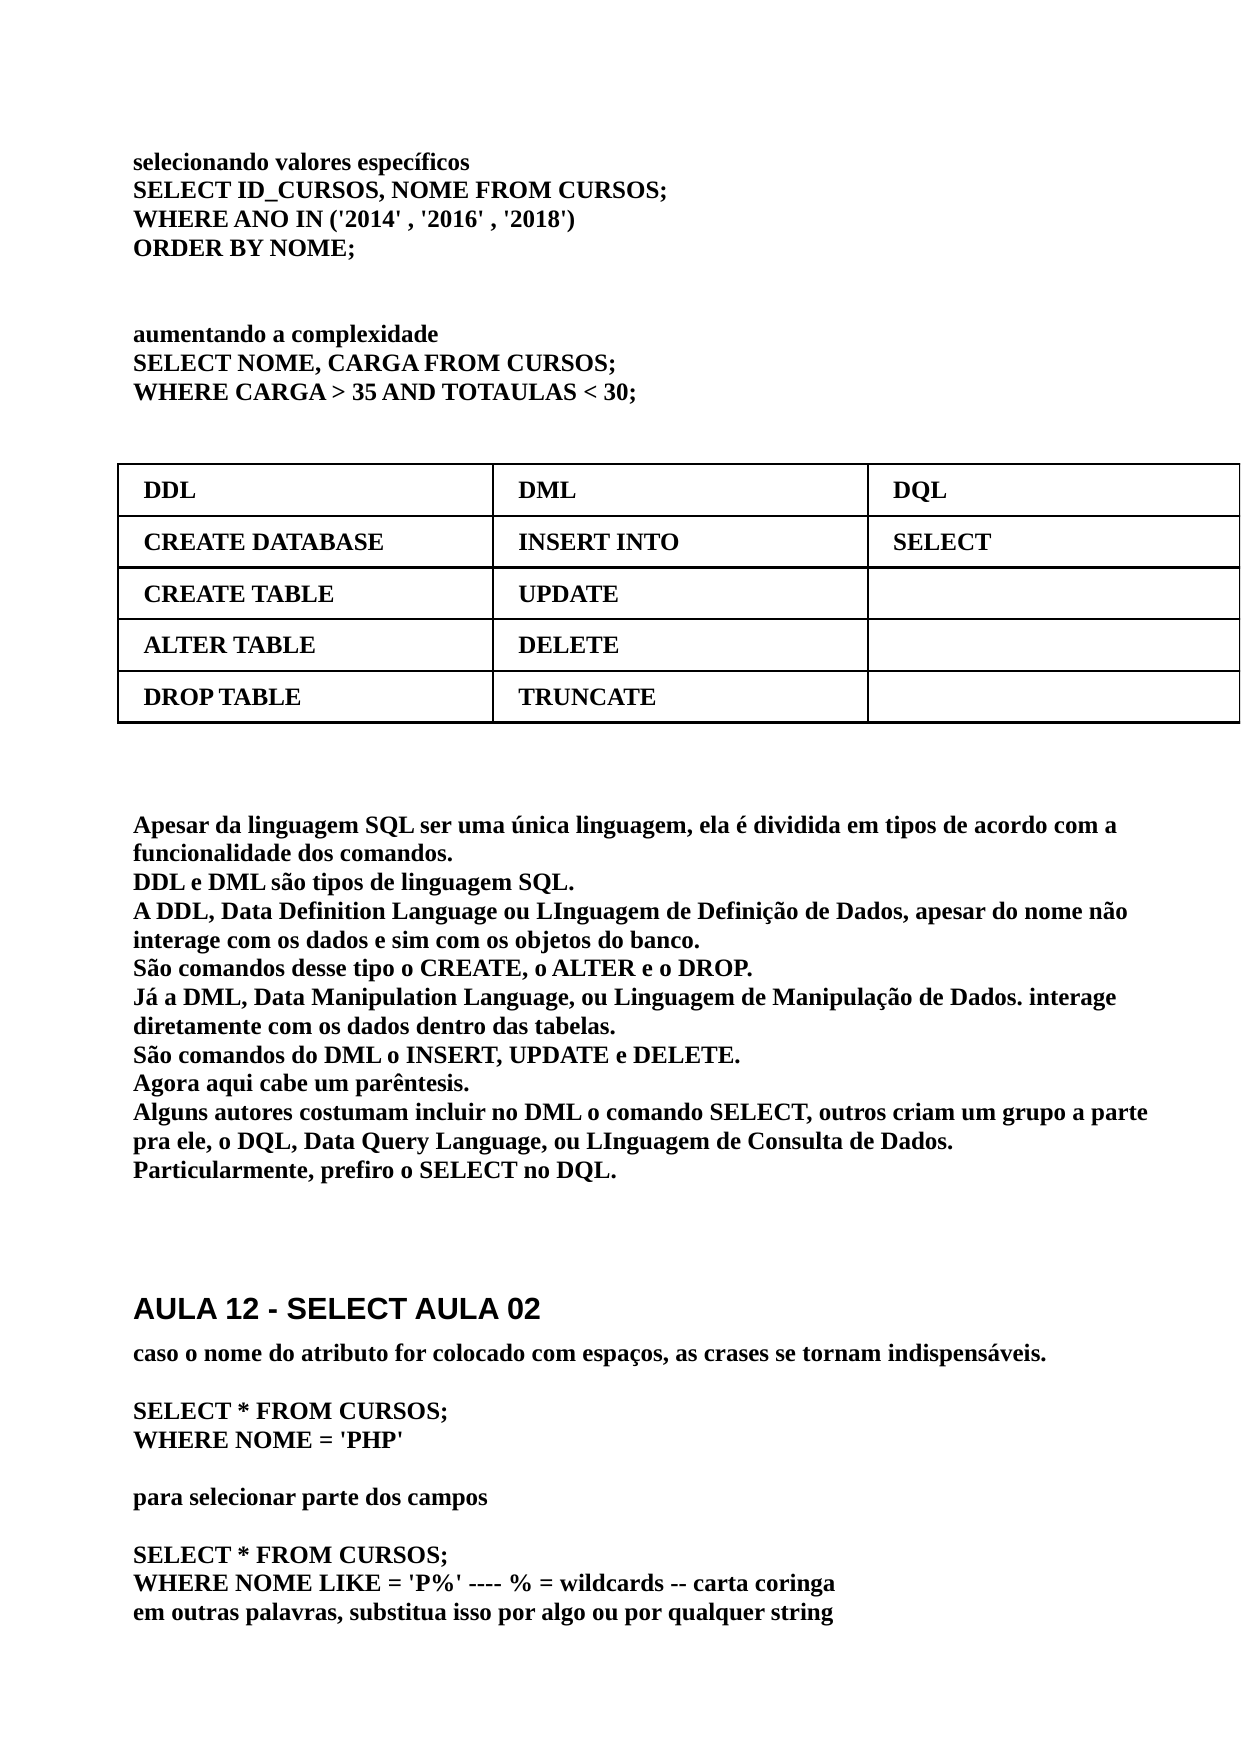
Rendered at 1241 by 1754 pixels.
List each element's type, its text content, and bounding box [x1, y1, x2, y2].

text São comandos desse tipo o CREATE, o ALTER e o DROP. [133, 953, 1185, 982]
table_cell TRUNCATE [494, 672, 867, 721]
table_cell DROP TABLE [119, 672, 492, 721]
text Particularmente, prefiro o SELECT no DQL. [133, 1155, 1185, 1183]
text SELECT * FROM CURSOS; [133, 1540, 1185, 1568]
text A DDL, Data Definition Language ou LInguagem de Definição de Dados, apesar do nome não interage com os dados e sim com os objetos do banco. [133, 896, 1185, 953]
table_cell CREATE TABLE [119, 569, 492, 618]
text Alguns autores costumam incluir no DML o comando SELECT, outros criam um grupo a parte pra ele, o DQL, Data Query Language, ou LInguagem de Consulta de Dados. [133, 1097, 1185, 1155]
subtitle AULA 12 - SELECT AULA 02 [133, 1291, 1185, 1326]
text em outras palavras, substitua isso por algo ou por qualquer string [133, 1597, 1185, 1626]
table_cell [869, 620, 1239, 670]
table_cell INSERT INTO [494, 517, 867, 566]
text SELECT NOME, CARGA FROM CURSOS; [133, 348, 1185, 377]
table_cell ALTER TABLE [119, 620, 492, 670]
text WHERE NOME LIKE = 'P%' ---- % = wildcards -- carta coringa [133, 1568, 1185, 1597]
text DDL e DML são tipos de linguagem SQL. [133, 867, 1185, 896]
table_cell [869, 569, 1239, 618]
table_header DDL [119, 465, 492, 515]
text selecionando valores específicos [133, 147, 1185, 176]
table_header DQL [869, 465, 1239, 515]
text São comandos do DML o INSERT, UPDATE e DELETE. [133, 1040, 1185, 1068]
text SELECT ID_CURSOS, NOME FROM CURSOS; [133, 176, 1185, 204]
table_header DML [494, 465, 867, 515]
table_cell CREATE DATABASE [119, 517, 492, 566]
text caso o nome do atributo for colocado com espaços, as crases se tornam indispensáveis. [133, 1338, 1185, 1367]
text Já a DML, Data Manipulation Language, ou Linguagem de Manipulação de Dados. interage diretamente com os dados dentro das tabelas. [133, 982, 1185, 1040]
text WHERE CARGA > 35 AND TOTAULAS < 30; [133, 377, 1185, 406]
text Agora aqui cabe um parêntesis. [133, 1068, 1185, 1097]
text ORDER BY NOME; [133, 233, 1185, 262]
text WHERE ANO IN ('2014' , '2016' , '2018') [133, 204, 1185, 233]
text para selecionar parte dos campos [133, 1482, 1185, 1511]
text aumentando a complexidade [133, 319, 1185, 348]
text SELECT * FROM CURSOS; [133, 1396, 1185, 1425]
table_cell SELECT [869, 517, 1239, 566]
table_cell [869, 672, 1239, 721]
table_cell DELETE [494, 620, 867, 670]
text WHERE NOME = 'PHP' [133, 1425, 1185, 1453]
table_cell UPDATE [494, 569, 867, 618]
text Apesar da linguagem SQL ser uma única linguagem, ela é dividida em tipos de acordo com a funcionalidade dos comandos. [133, 810, 1185, 867]
